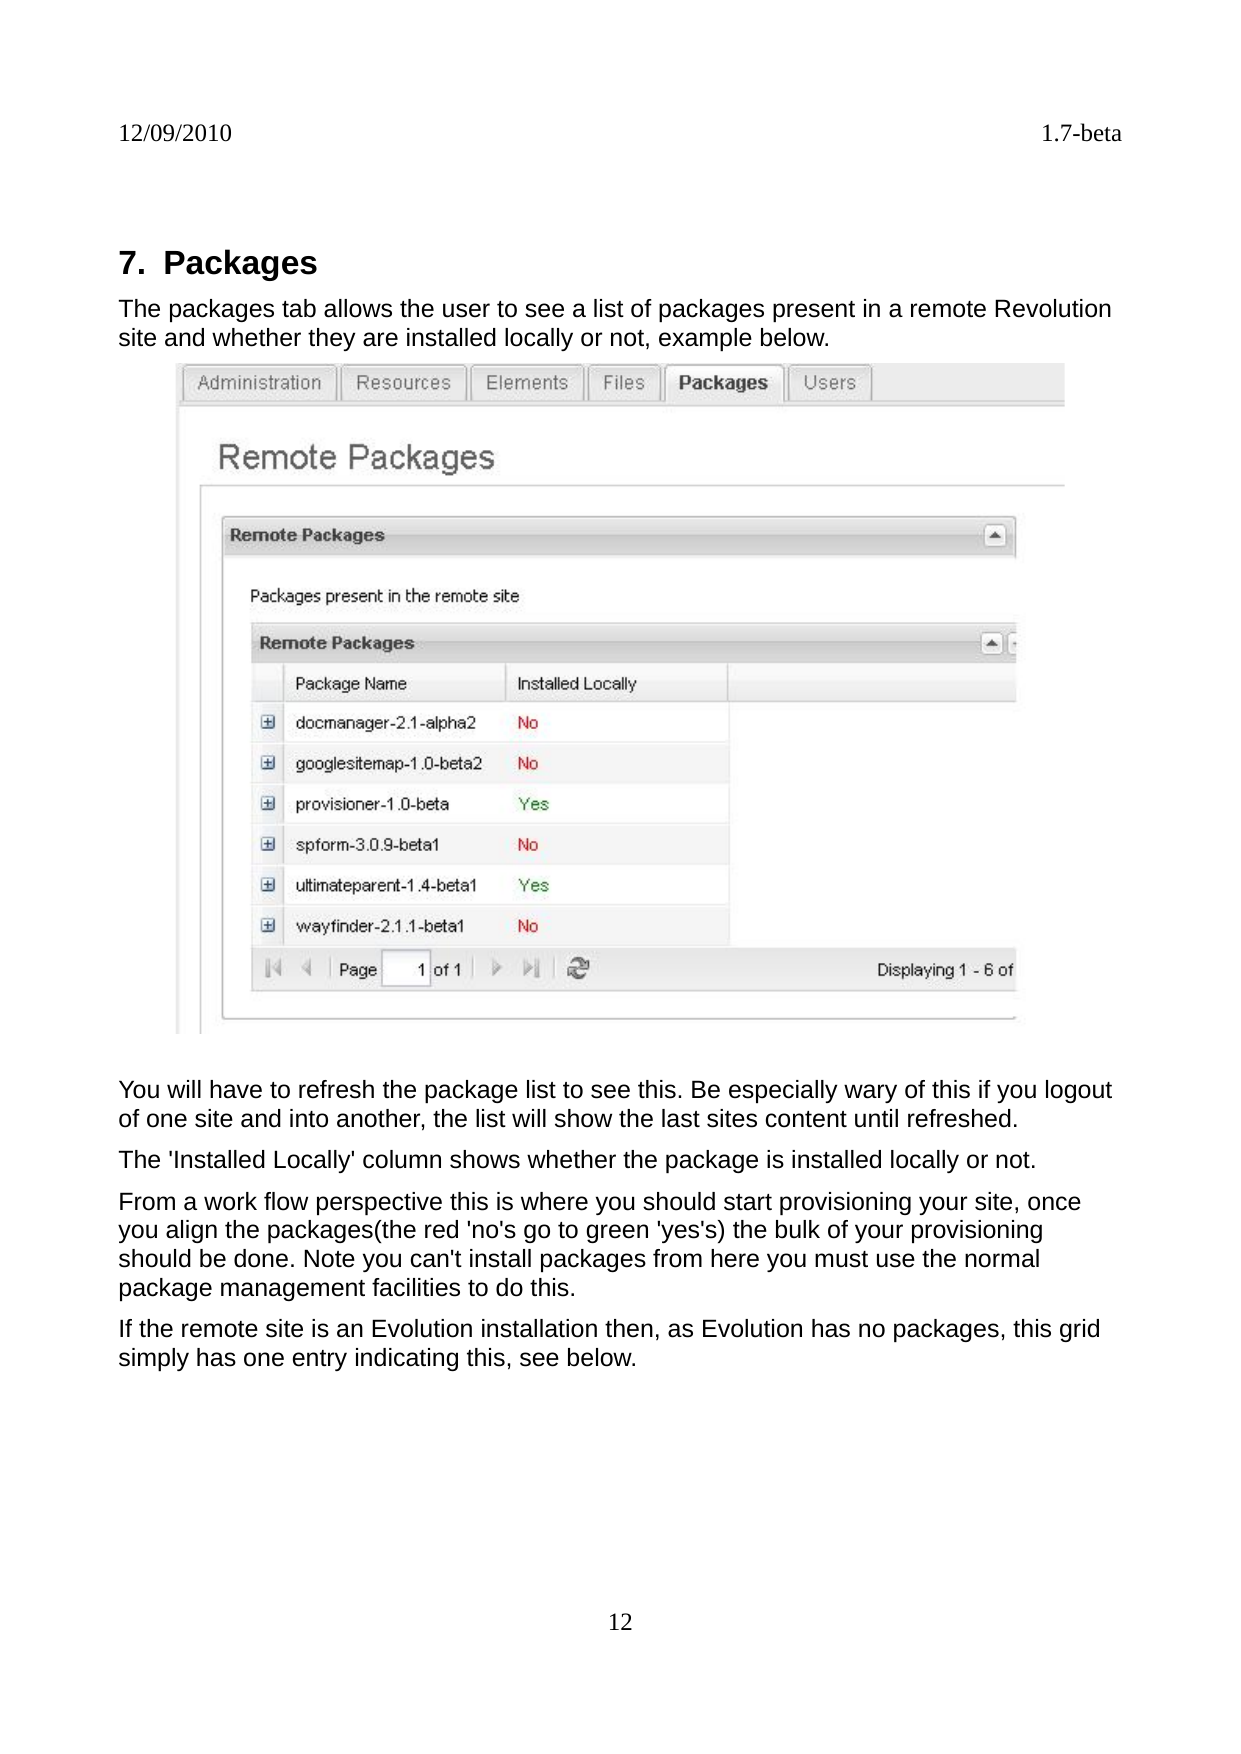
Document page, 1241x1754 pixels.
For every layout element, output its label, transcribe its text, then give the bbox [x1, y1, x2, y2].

text The 'Installed Locally' column shows whether the package is installed locally or not. [118, 1145, 1122, 1174]
text The packages tab allows the user to see a list of packages present in a remote Revolution site and whether they are installed locally or not, example below. [118, 294, 1122, 351]
picture [175, 363, 1065, 1034]
subtitle Packages [118, 243, 1122, 281]
text If the remote site is an Evolution installation then, as Evolution has no packages, this grid simply has one entry indicating this, see below. [118, 1314, 1122, 1372]
text From a work flow perspective this is where you should start provisioning your site, once you align the packages(the red 'no's go to green 'yes's) the bulk of your provisioning should be done. Note you can't install packages from here you must use the normal package management facilities to do this. [118, 1187, 1122, 1302]
text You will have to refresh the package list to see this. Be especially wary of this if you logout of one site and into another, the list will show the last sites content until refreshed. [118, 1075, 1122, 1133]
